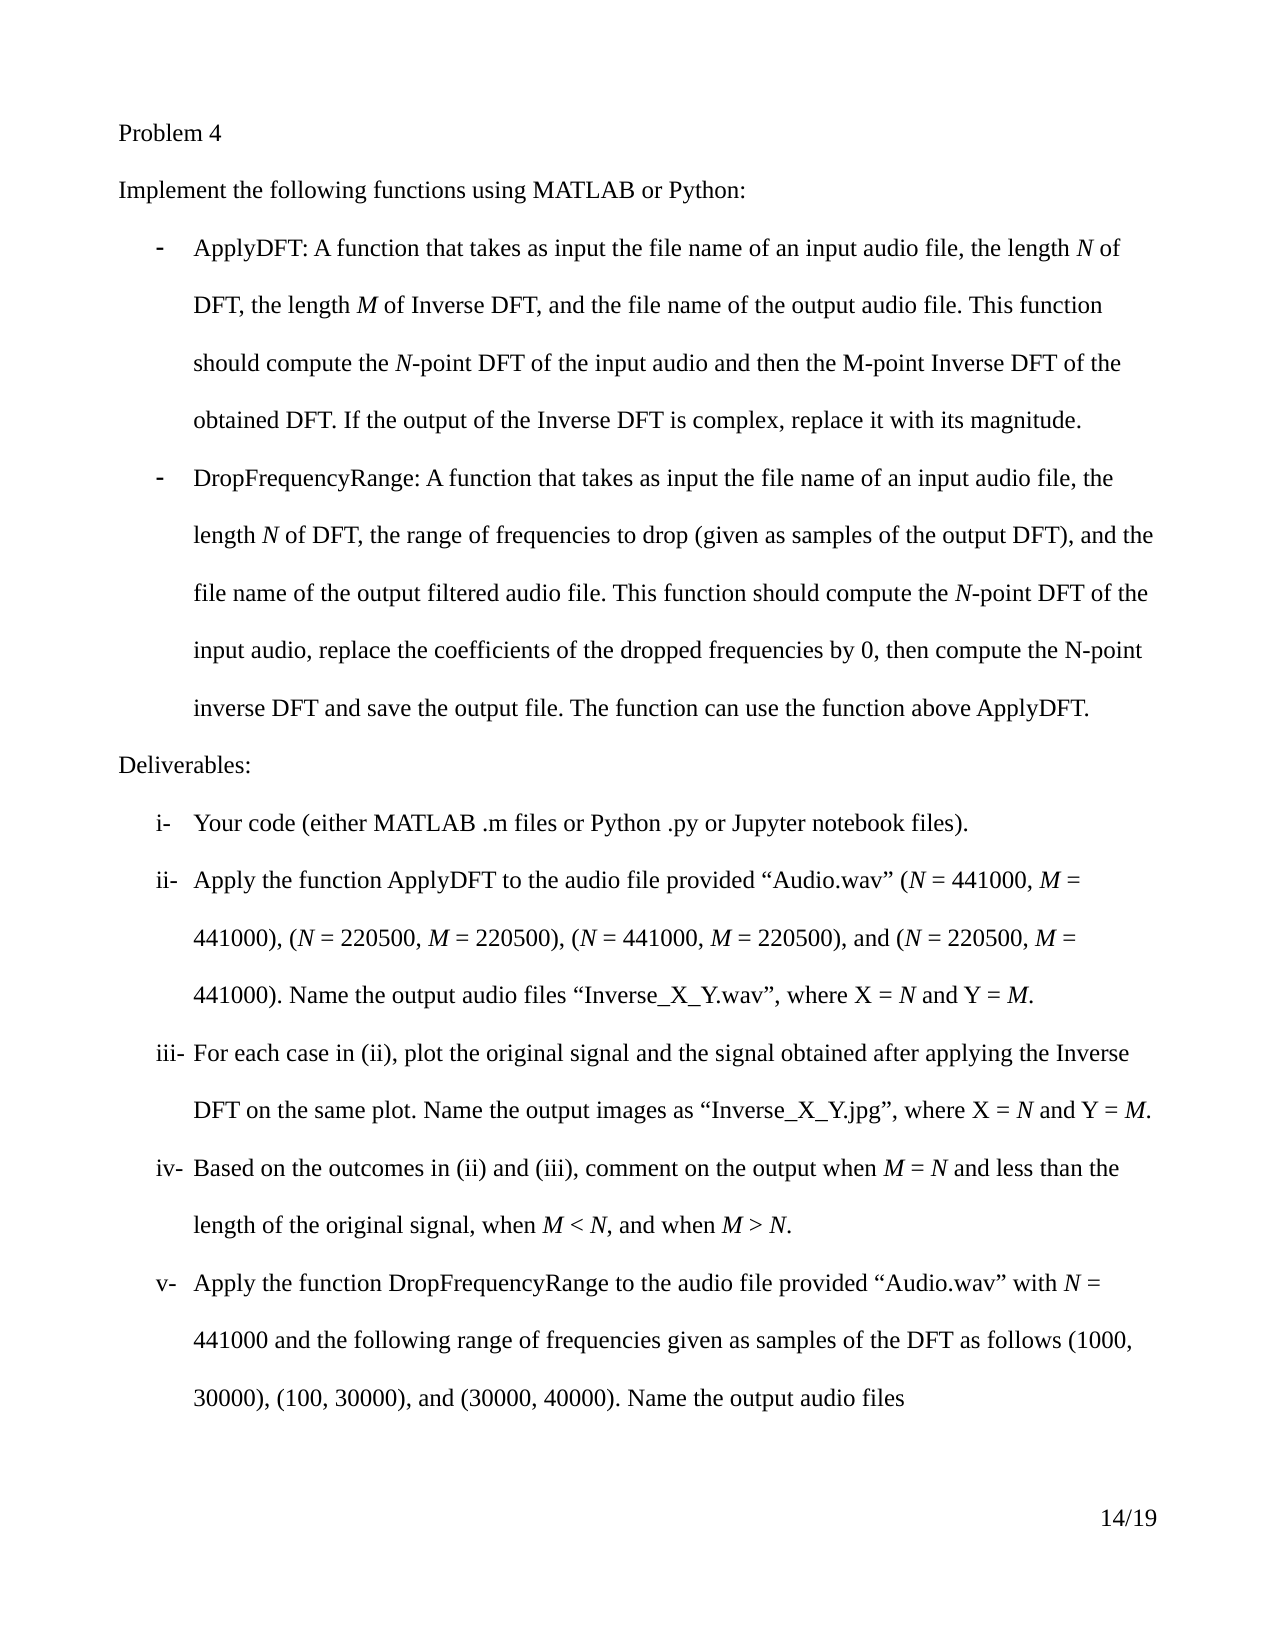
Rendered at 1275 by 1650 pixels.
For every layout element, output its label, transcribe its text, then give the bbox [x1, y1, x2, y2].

text Problem 4 [118, 118, 1157, 147]
list ApplyDFT: A function that takes as input the file name of an input audio file, the length N of DFT, the length M of Inverse DFT, and the file name of the output audio file. This function should compute the N-point DFT of the input audio and then the M-point Inverse DFT of the obtained DFT. If the output of the Inverse DFT is complex, replace it with its magnitude. [156, 233, 1157, 434]
list Apply the function ApplyDFT to the audio file provided “Audio.wav” (N = 441000, M = 441000), (N = 220500, M = 220500), (N = 441000, M = 220500), and (N = 220500, M = 441000). Name the output audio files “Inverse_X_Y.wav”, where X = N and Y = M. [156, 866, 1157, 1009]
text Implement the following functions using MATLAB or Python: [118, 176, 1157, 204]
list For each case in (ii), plot the original signal and the signal obtained after applying the Inverse DFT on the same plot. Name the output images as “Inverse_X_Y.jpg”, where X = N and Y = M. [156, 1038, 1157, 1124]
list DropFrequencyRange: A function that takes as input the file name of an input audio file, the length N of DFT, the range of frequencies to drop (given as samples of the output DFT), and the file name of the output filtered audio file. This function should compute the N-point DFT of the input audio, replace the coefficients of the dropped frequencies by 0, then compute the N-point inverse DFT and save the output file. The function can use the function above ApplyDFT. [156, 463, 1157, 722]
list Apply the function DropFrequencyRange to the audio file provided “Audio.wav” with N = 441000 and the following range of frequencies given as samples of the DFT as follows (1000, 30000), (100, 30000), and (30000, 40000). Name the output audio files [156, 1268, 1157, 1412]
list Your code (either MATLAB .m files or Python .py or Jupyter notebook files). [156, 808, 1157, 837]
list Based on the outcomes in (ii) and (iii), comment on the output when M = N and less than the length of the original signal, when M < N, and when M > N. [156, 1153, 1157, 1239]
text Deliverables: [118, 751, 1157, 779]
